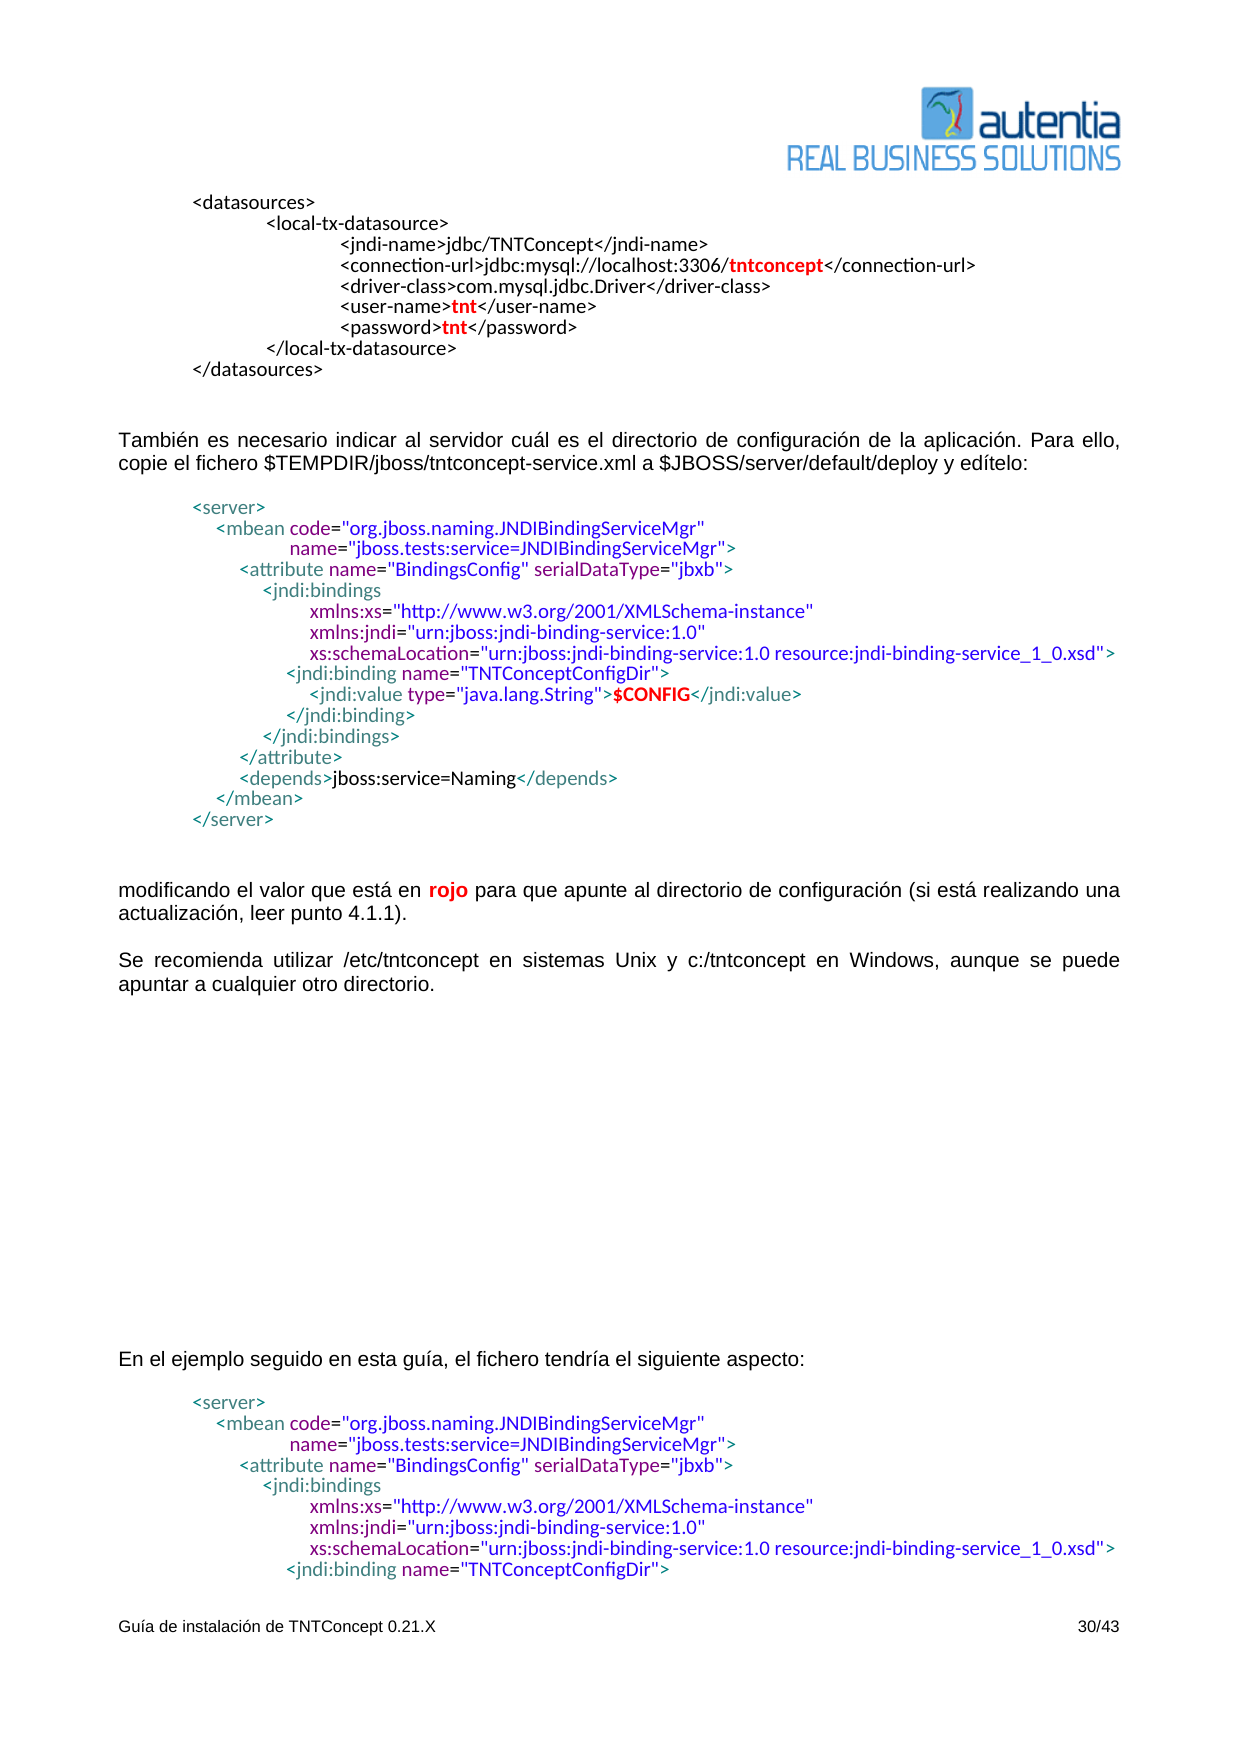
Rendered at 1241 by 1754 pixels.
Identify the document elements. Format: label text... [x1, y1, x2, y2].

text xs:schemaLocation="urn:jboss:jndi-binding-service:1.0 resource:jndi-binding-service_1_0.xsd"> [118, 1540, 1122, 1561]
text <datasources> [118, 194, 1122, 215]
text xmlns:jndi="urn:jboss:jndi-binding-service:1.0" [118, 623, 1122, 644]
text <server> [118, 1394, 1122, 1415]
text xmlns:jndi="urn:jboss:jndi-binding-service:1.0" [118, 1519, 1122, 1540]
text <server> [118, 498, 1122, 519]
text </jndi:binding> [118, 707, 1122, 728]
text <connection-url>jdbc:mysql://localhost:3306/tntconcept</connection-url> [118, 257, 1122, 277]
text <jndi:bindings [118, 1477, 1122, 1498]
text </jndi:bindings> [118, 728, 1122, 748]
text xmlns:xs="http://www.w3.org/2001/XMLSchema-instance" [118, 603, 1122, 623]
text </server> [118, 811, 1122, 832]
text <attribute name="BindingsConfig" serialDataType="jbxb"> [118, 561, 1122, 582]
text También es necesario indicar al servidor cuál es el directorio de configuración de la aplicación. Para ello, copie el fichero $TEMPDIR/jboss/tntconcept-service.xml a $JBOSS/server/default/deploy y edítelo: [118, 428, 1122, 475]
text </attribute> [118, 748, 1122, 769]
text <jndi:value type="java.lang.String">$CONFIG</jndi:value> [118, 686, 1122, 707]
text <jndi-name>jdbc/TNTConcept</jndi-name> [118, 236, 1122, 257]
text <driver-class>com.mysql.jdbc.Driver</driver-class> [118, 277, 1122, 298]
text modificando el valor que está en rojo para que apunte al directorio de configuración (si está realizando una actualización, leer punto 4.1.1). [118, 879, 1122, 925]
text <jndi:bindings [118, 582, 1122, 603]
picture [782, 85, 1123, 178]
text <user-name>tnt</user-name> [118, 298, 1122, 319]
text xmlns:xs="http://www.w3.org/2001/XMLSchema-instance" [118, 1498, 1122, 1519]
text Se recomienda utilizar /etc/tntconcept en sistemas Unix y c:/tntconcept en Windows, aunque se puede apuntar a cualquier otro directorio. [118, 949, 1122, 995]
text name="jboss.tests:service=JNDIBindingServiceMgr"> [118, 1436, 1122, 1456]
text <local-tx-datasource> [118, 215, 1122, 236]
text </datasources> [118, 361, 1122, 382]
text <jndi:binding name="TNTConceptConfigDir"> [118, 1561, 1122, 1581]
text name="jboss.tests:service=JNDIBindingServiceMgr"> [118, 540, 1122, 561]
text <password>tnt</password> [118, 319, 1122, 340]
text <jndi:binding name="TNTConceptConfigDir"> [118, 665, 1122, 686]
text En el ejemplo seguido en esta guía, el fichero tendría el siguiente aspecto: [118, 1347, 1122, 1370]
text <depends>jboss:service=Naming</depends> [118, 769, 1122, 790]
text <mbean code="org.jboss.naming.JNDIBindingServiceMgr" [118, 519, 1122, 540]
text <mbean code="org.jboss.naming.JNDIBindingServiceMgr" [118, 1415, 1122, 1436]
text <attribute name="BindingsConfig" serialDataType="jbxb"> [118, 1456, 1122, 1477]
text xs:schemaLocation="urn:jboss:jndi-binding-service:1.0 resource:jndi-binding-service_1_0.xsd"> [118, 644, 1122, 665]
text </mbean> [118, 790, 1122, 811]
text </local-tx-datasource> [118, 340, 1122, 361]
